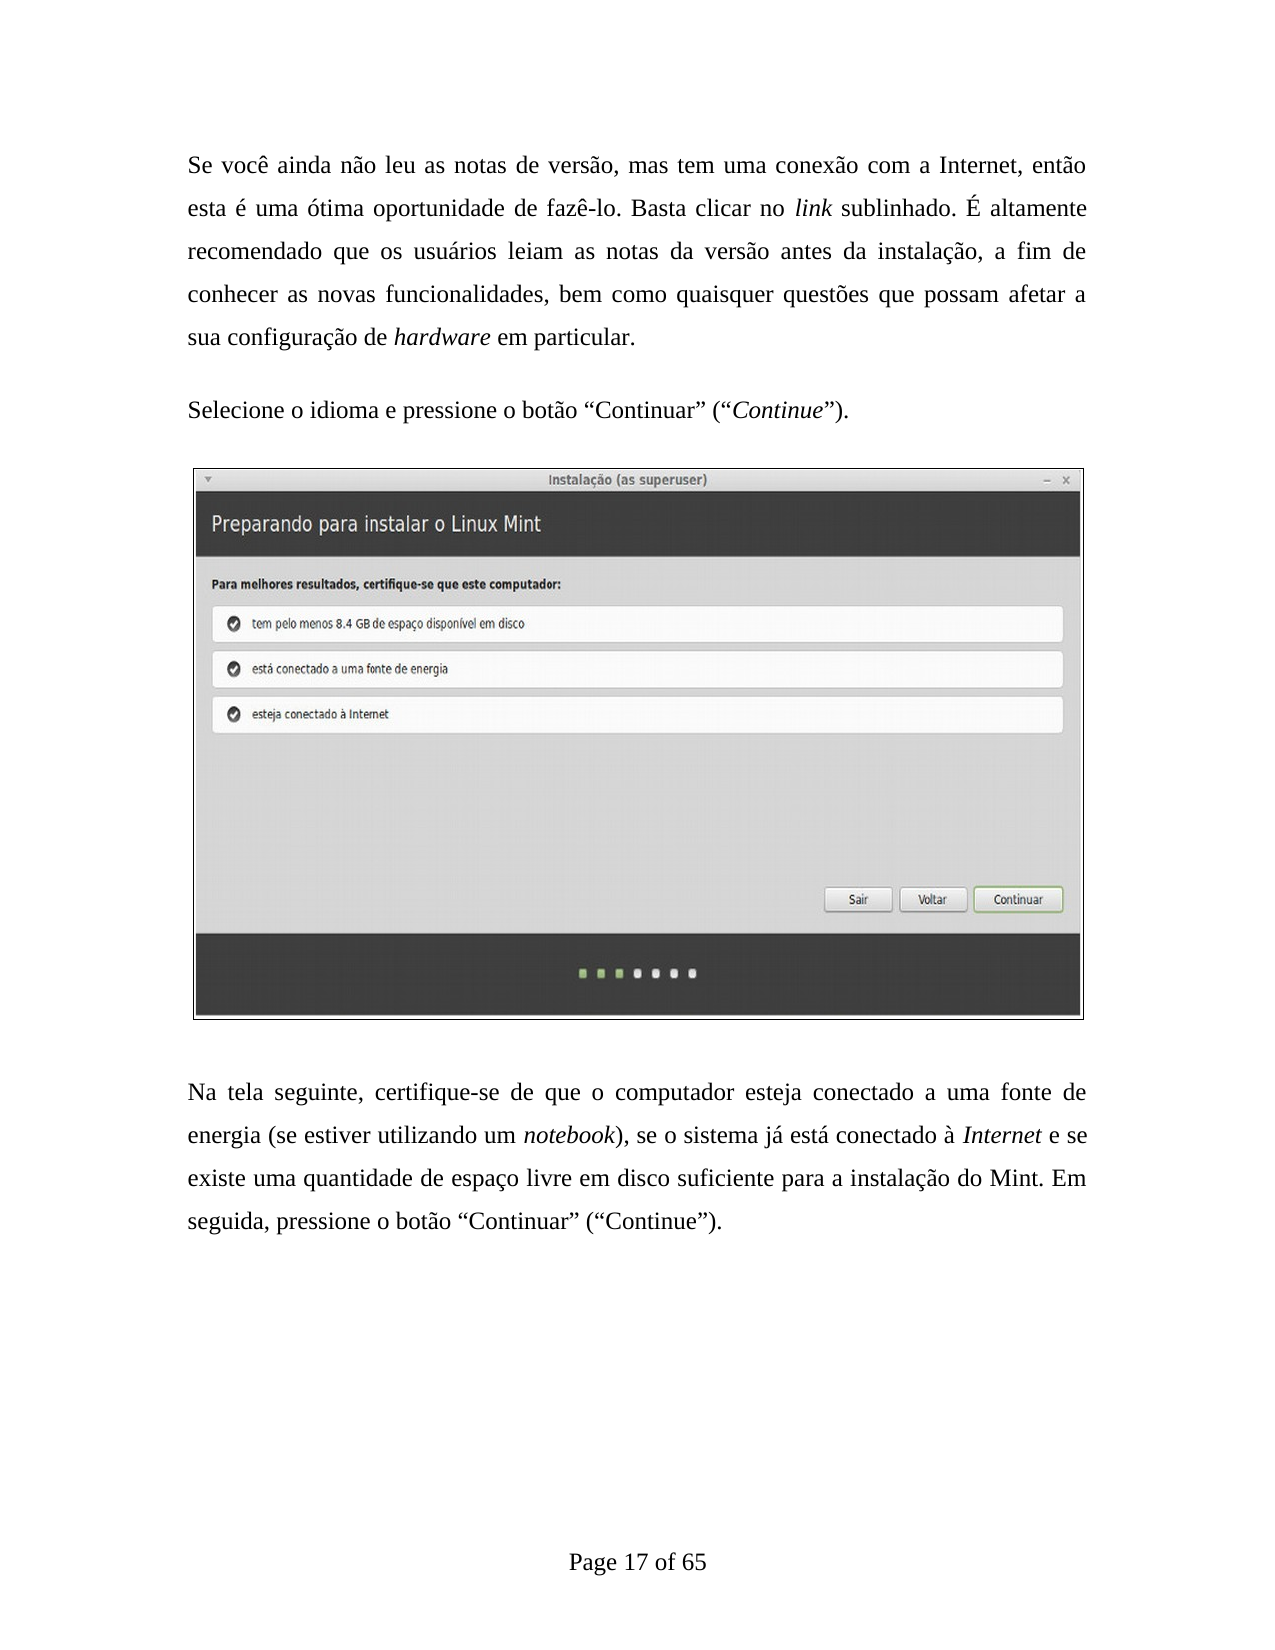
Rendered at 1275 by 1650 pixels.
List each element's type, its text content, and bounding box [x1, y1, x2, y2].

text Selecione o idioma e pressione o botão “Continuar” (“Continue”). [187, 395, 1087, 424]
text Se você ainda não leu as notas de versão, mas tem uma conexão com a Internet, então esta é uma ótima oportunidade de fazê-lo. Basta clicar no link sublinhado. É altamente recomendado que os usuários leiam as notas da versão antes da instalação, a fim de conhecer as novas funcionalidades, bem como quaisquer questões que possam afetar a sua configuração de hardware em particular. [187, 150, 1087, 351]
picture [195, 470, 1081, 1016]
text Na tela seguinte, certifique-se de que o computador esteja conectado a uma fonte de energia (se estiver utilizando um notebook), se o sistema já está conectado à Internet e se existe uma quantidade de espaço livre em disco suficiente para a instalação do Mint. Em seguida, pressione o botão “Continuar” (“Continue”). [187, 1077, 1087, 1235]
